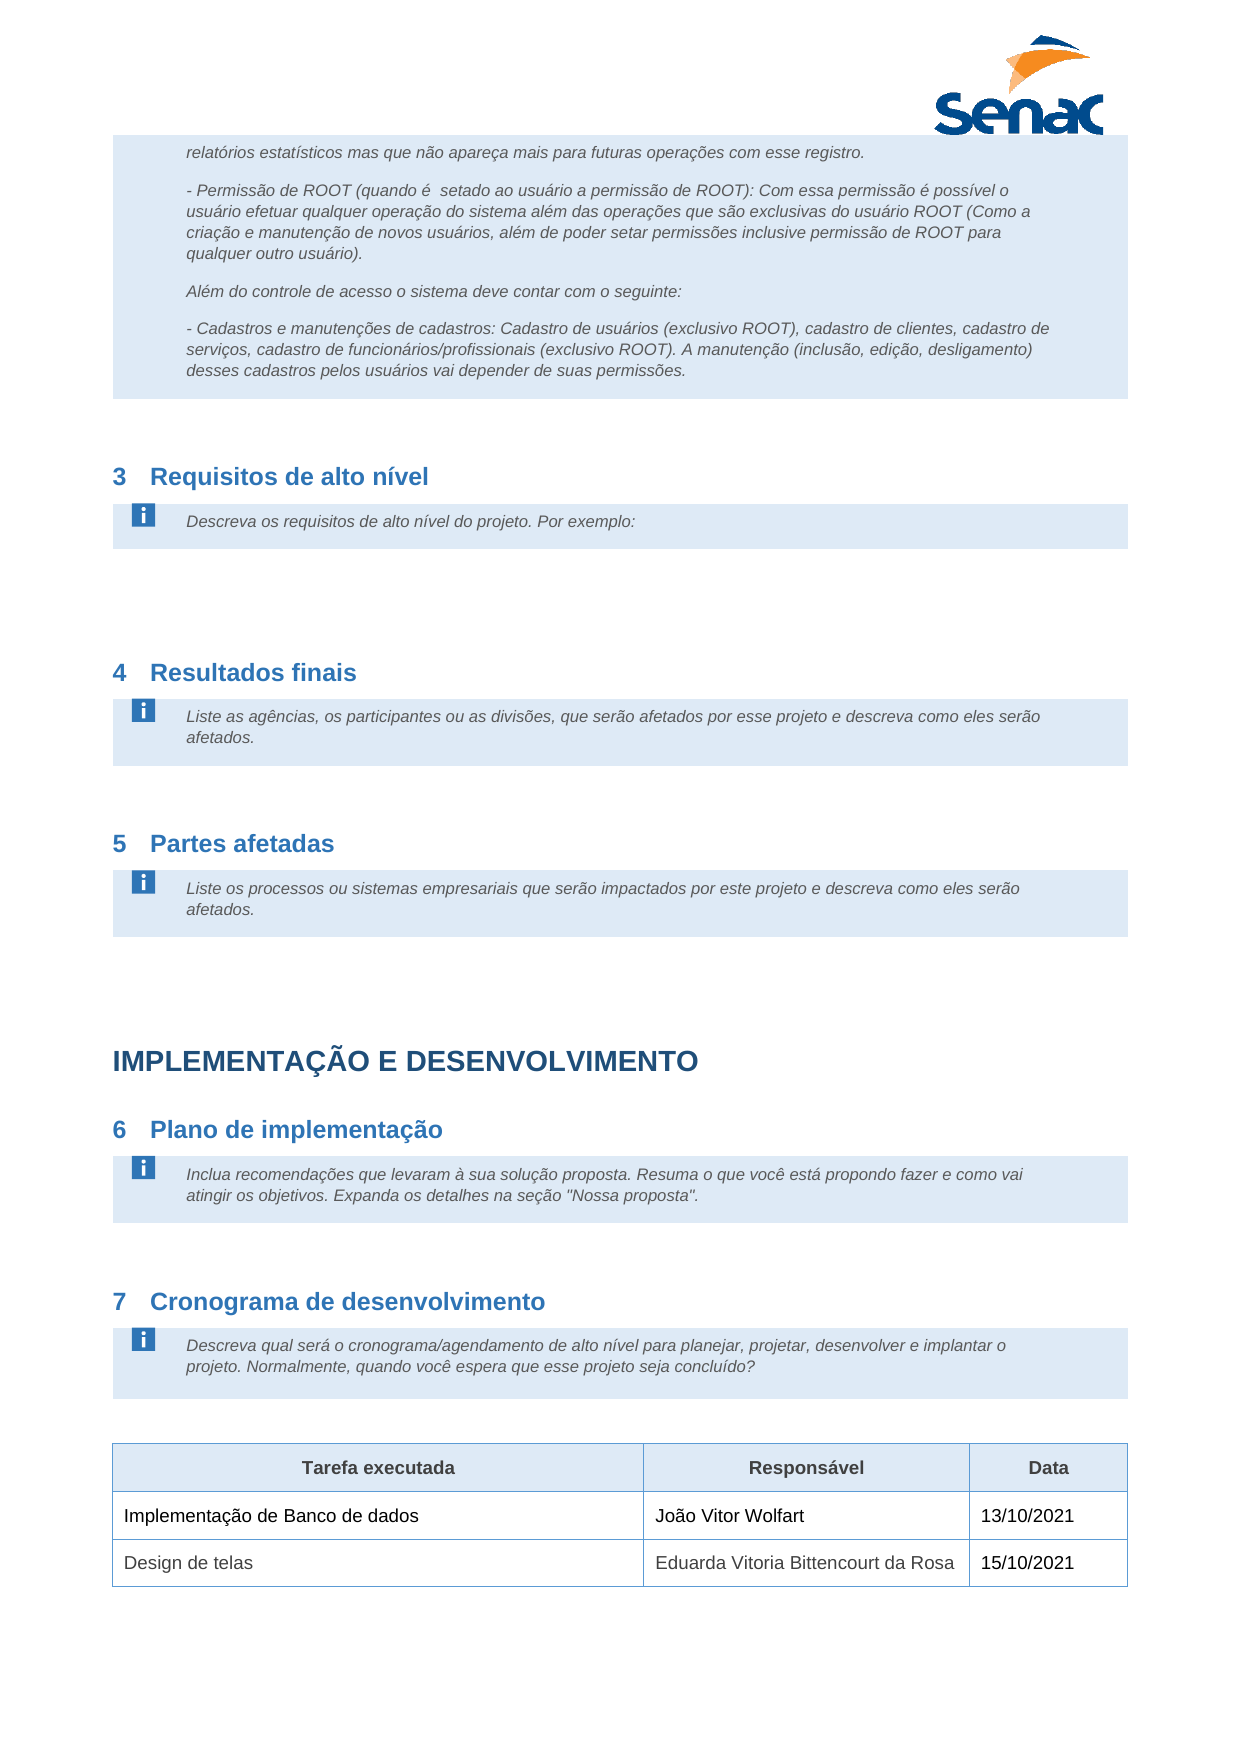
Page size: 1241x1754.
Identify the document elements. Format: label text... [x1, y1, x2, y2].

subtitle Implementação e Desenvolvimento [112, 1044, 1128, 1077]
table_header [113, 870, 175, 937]
table_header Inclua recomendações que levaram à sua solução proposta. Resuma o que você está propondo fazer e como vai atingir os objetivos. Expanda os detalhes na seção "Nossa proposta". [175, 1156, 1128, 1223]
table_header relatórios estatísticos mas que não apareça mais para futuras operações com esse registro. - Permissão de ROOT (quando é setado ao usuário a permissão de ROOT): Com essa permissão é possível o usuário efetuar qualquer operação do sistema além das operações que são exclusivas do usuário ROOT (Como a criação e manutenção de novos usuários, além de poder setar permissões inclusive permissão de ROOT para qualquer outro usuário). Além do controle de acesso o sistema deve contar com o seguinte: - Cadastros e manutenções de cadastros: Cadastro de usuários (exclusivo ROOT), cadastro de clientes, cadastro de serviços, cadastro de funcionários/profissionais (exclusivo ROOT). A manutenção (inclusão, edição, desligamento) desses cadastros pelos usuários vai depender de suas permissões. [175, 135, 1128, 399]
table_cell 15/10/2021 [970, 1540, 1127, 1586]
subtitle Plano de implementação [112, 1115, 1128, 1143]
subtitle Cronograma de desenvolvimento [112, 1286, 1128, 1315]
table_header Descreva qual será o cronograma/agendamento de alto nível para planejar, projetar, desenvolver e implantar o projeto. Normalmente, quando você espera que esse projeto seja concluído? [175, 1328, 1128, 1399]
table_cell Eduarda Vitoria Bittencourt da Rosa [644, 1540, 969, 1586]
table_header Liste os processos ou sistemas empresariais que serão impactados por este projeto e descreva como eles serão afetados. [175, 870, 1128, 937]
subtitle Resultados finais [112, 657, 1128, 686]
picture [934, 35, 1104, 135]
table_header [113, 1156, 175, 1223]
table_header Tarefa executada [113, 1444, 643, 1491]
table_header [113, 504, 175, 549]
table_cell 13/10/2021 [970, 1492, 1127, 1538]
table_cell João Vitor Wolfart [644, 1492, 969, 1538]
subtitle Partes afetadas [112, 829, 1128, 858]
table_header Liste as agências, os participantes ou as divisões, que serão afetados por esse projeto e descreva como eles serão afetados. [175, 699, 1128, 766]
table_header [113, 699, 175, 766]
table_header Data [970, 1444, 1127, 1491]
table_header [113, 135, 175, 399]
table_cell Implementação de Banco de dados [113, 1492, 643, 1538]
table_header [113, 1328, 175, 1399]
table_cell Design de telas [113, 1540, 643, 1586]
subtitle Requisitos de alto nível [112, 462, 1128, 491]
table_header Descreva os requisitos de alto nível do projeto. Por exemplo: [175, 504, 1128, 549]
table_header Responsável [644, 1444, 969, 1491]
